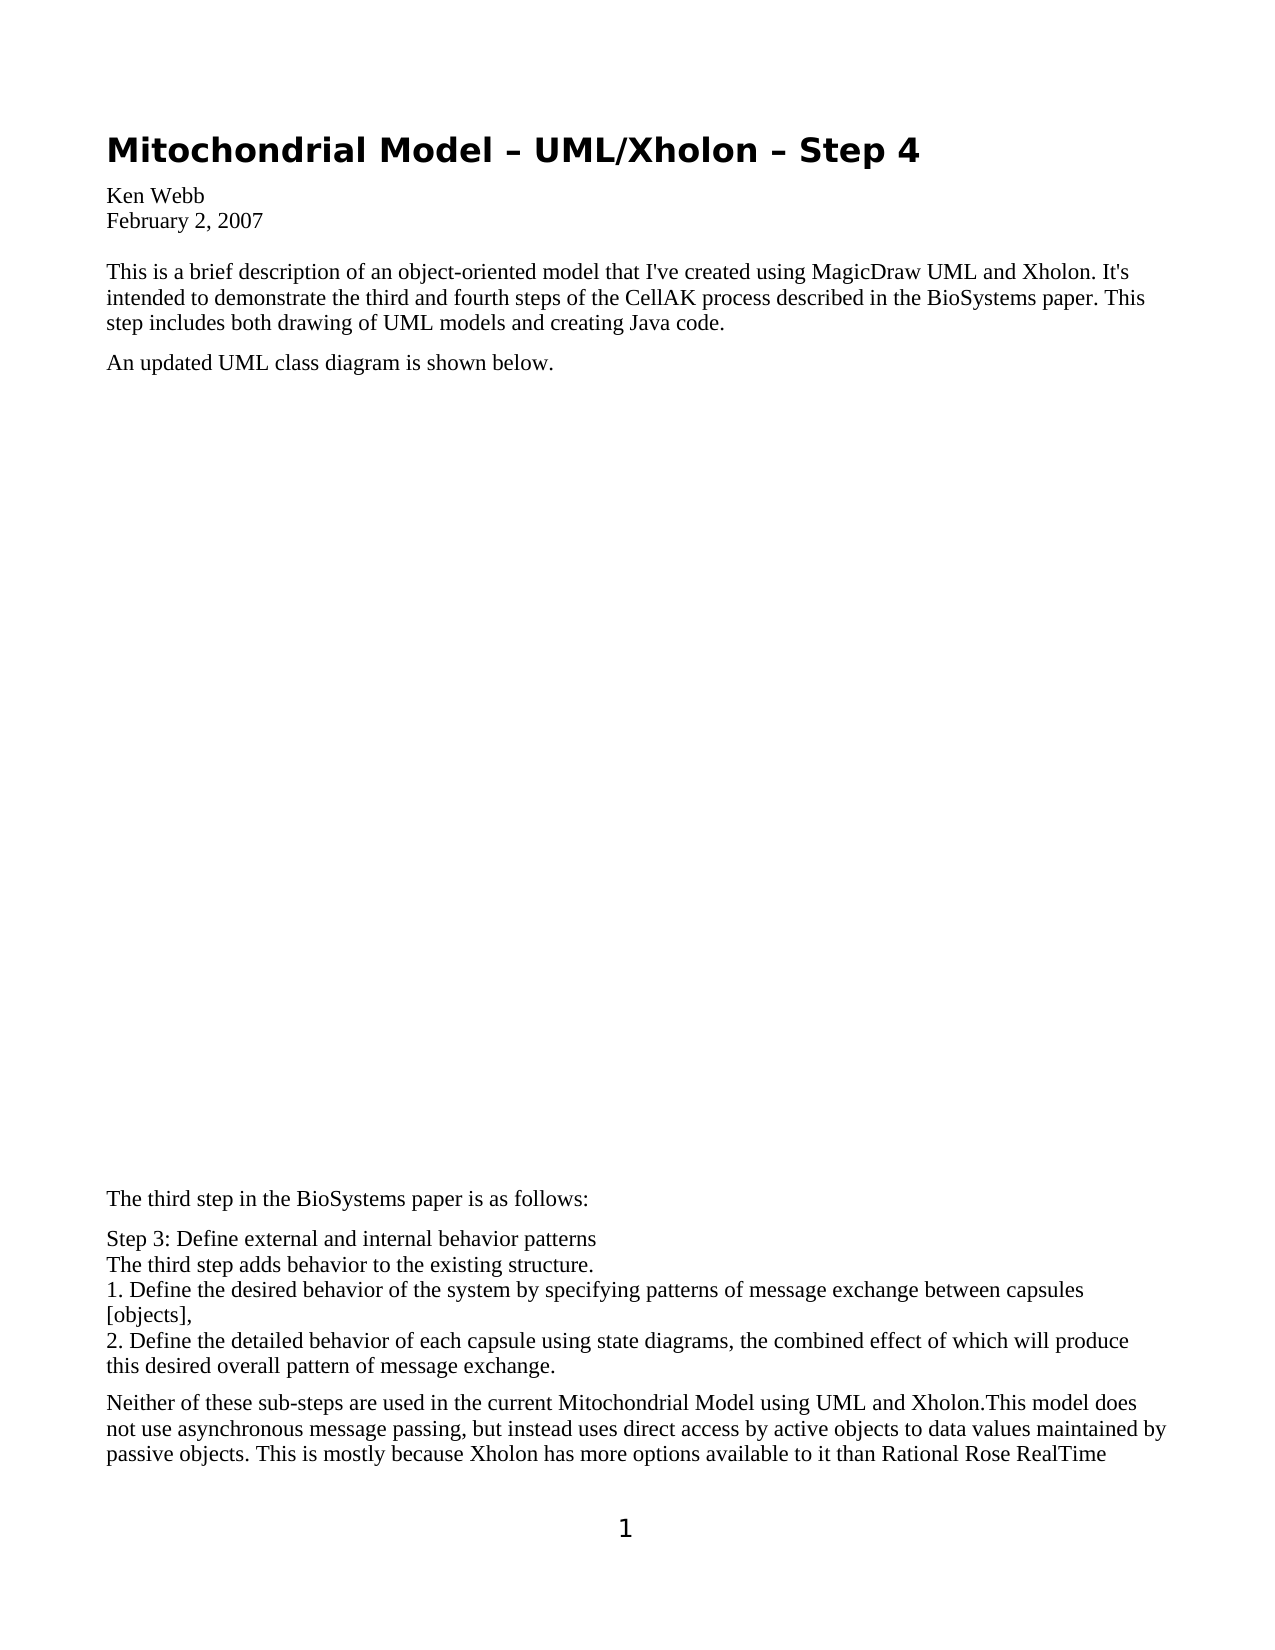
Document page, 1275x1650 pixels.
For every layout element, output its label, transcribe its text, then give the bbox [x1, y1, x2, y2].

text An updated UML class diagram is shown below. [106, 350, 1169, 376]
subtitle Mitochondrial Model – UML/Xholon – Step 4 [106, 131, 1169, 170]
text Ken Webb [106, 183, 1169, 208]
text February 2, 2007 [106, 208, 1169, 234]
text This is a brief description of an object-oriented model that I've created using MagicDraw UML and Xholon. It's intended to demonstrate the third and fourth steps of the CellAK process described in the BioSystems paper. This step includes both drawing of UML models and creating Java code. [106, 259, 1169, 335]
text 2. Define the detailed behavior of each capsule using state diagrams, the combined effect of which will produce this desired overall pattern of message exchange. [106, 1328, 1169, 1379]
text The third step in the BioSystems paper is as follows: [106, 1186, 1169, 1211]
text The third step adds behavior to the existing structure. [106, 1252, 1169, 1277]
text Neither of these sub-steps are used in the current Mitochondrial Model using UML and Xholon.This model does not use asynchronous message passing, but instead uses direct access by active objects to data values maintained by passive objects. This is mostly because Xholon has more options available to it than Rational Rose RealTime [106, 1390, 1169, 1467]
text Step 3: Define external and internal behavior patterns [106, 1226, 1169, 1252]
text 1. Define the desired behavior of the system by specifying patterns of message exchange between capsules [objects], [106, 1277, 1169, 1328]
